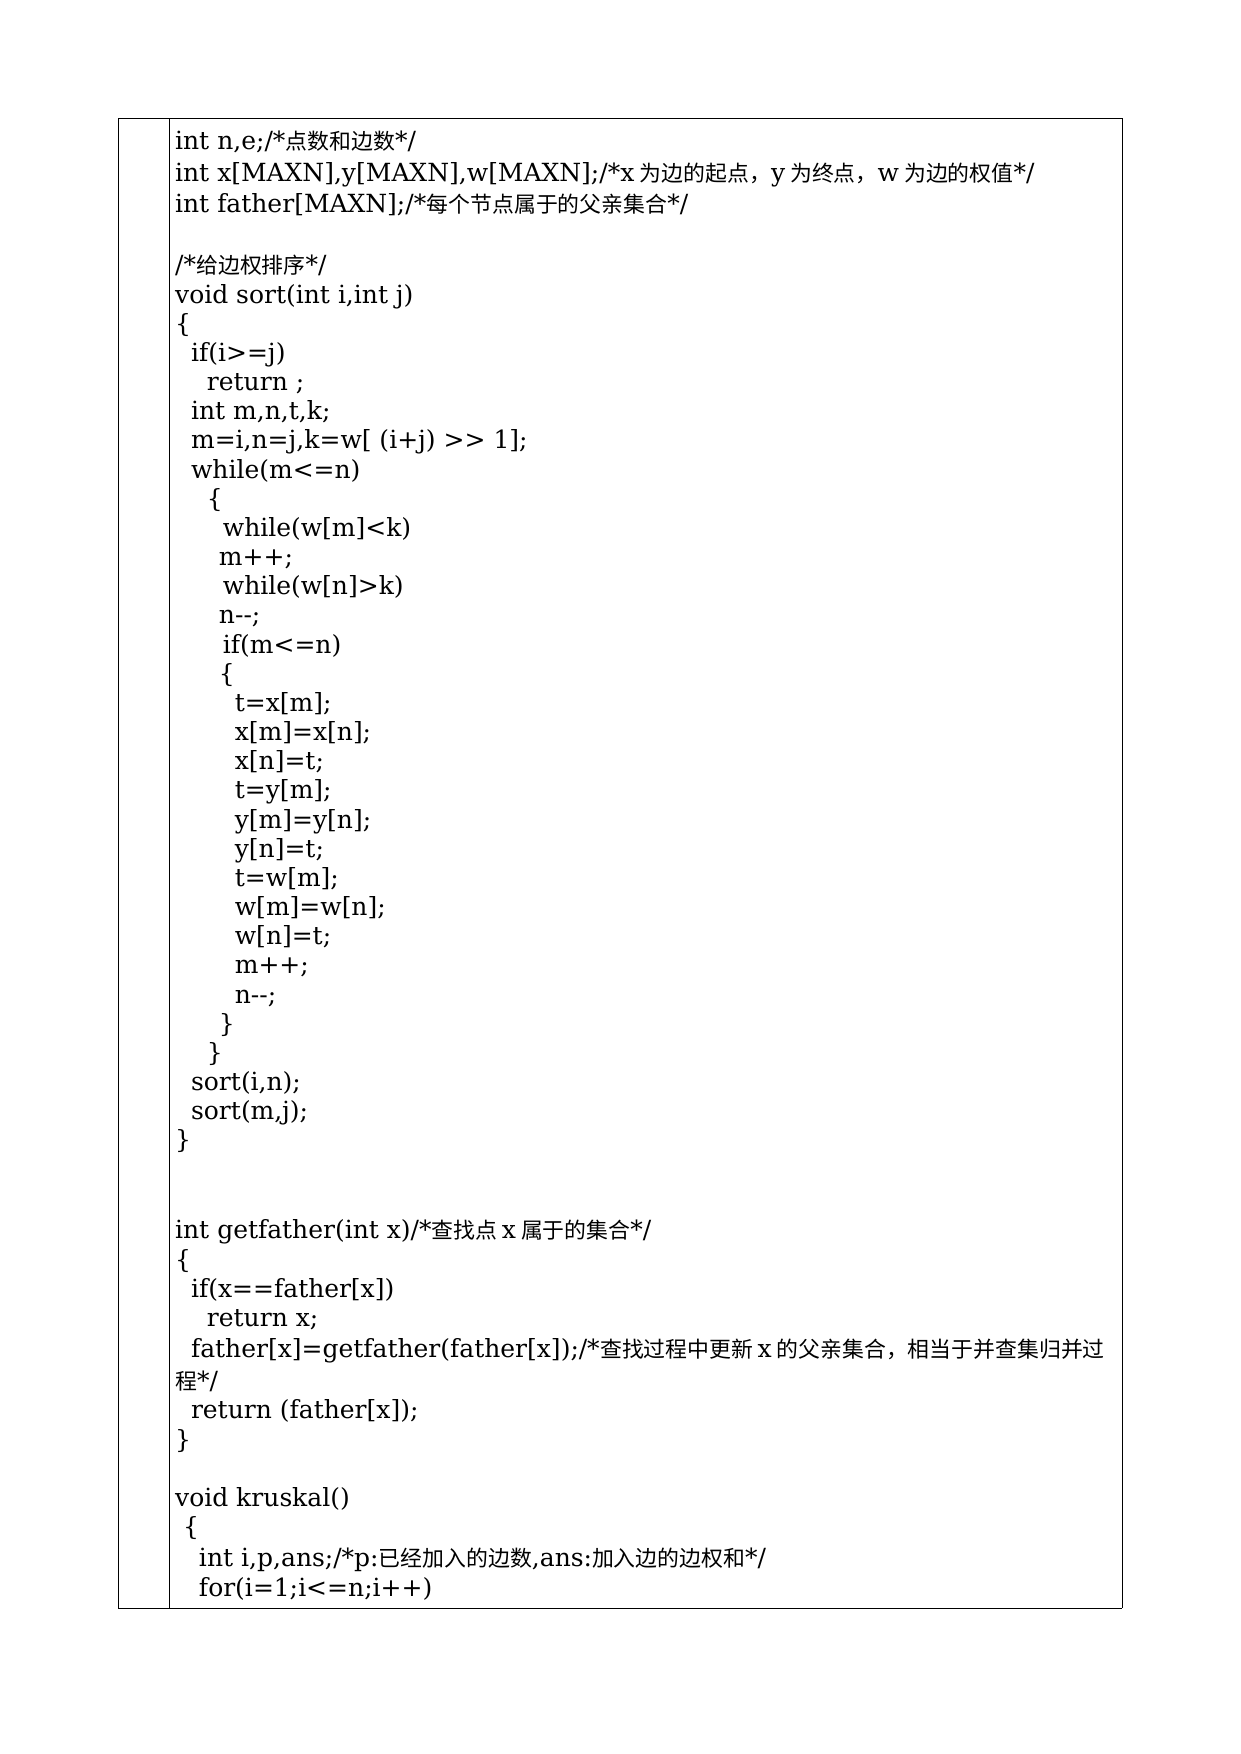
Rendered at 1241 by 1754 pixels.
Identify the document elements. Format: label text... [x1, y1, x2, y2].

table_header int n,e;/*点数和边数*/ int x[MAXN],y[MAXN],w[MAXN];/*x为边的起点，y为终点，w为边的权值*/ int father[MAXN];/*每个节点属于的父亲集合*/ /*给边权排序*/ void sort(int i,int j) { if(i>=j) return ; int m,n,t,k; m=i,n=j,k=w[ (i+j) >> 1]; while(m<=n) { while(w[m]<k) m++; while(w[n]>k) n--; if(m<=n) { t=x[m]; x[m]=x[n]; x[n]=t; t=y[m]; y[m]=y[n]; y[n]=t; t=w[m]; w[m]=w[n]; w[n]=t; m++; n--; } } sort(i,n); sort(m,j); } int getfather(int x)/*查找点x属于的集合*/ { if(x==father[x]) return x; father[x]=getfather(father[x]);/*查找过程中更新x的父亲集合，相当于并查集归并过程*/ return (father[x]); } void kruskal() { int i,p,ans;/*p:已经加入的边数,ans:加入边的边权和*/ for(i=1;i<=n;i++) [170, 119, 1122, 1608]
table_header [119, 119, 169, 1608]
